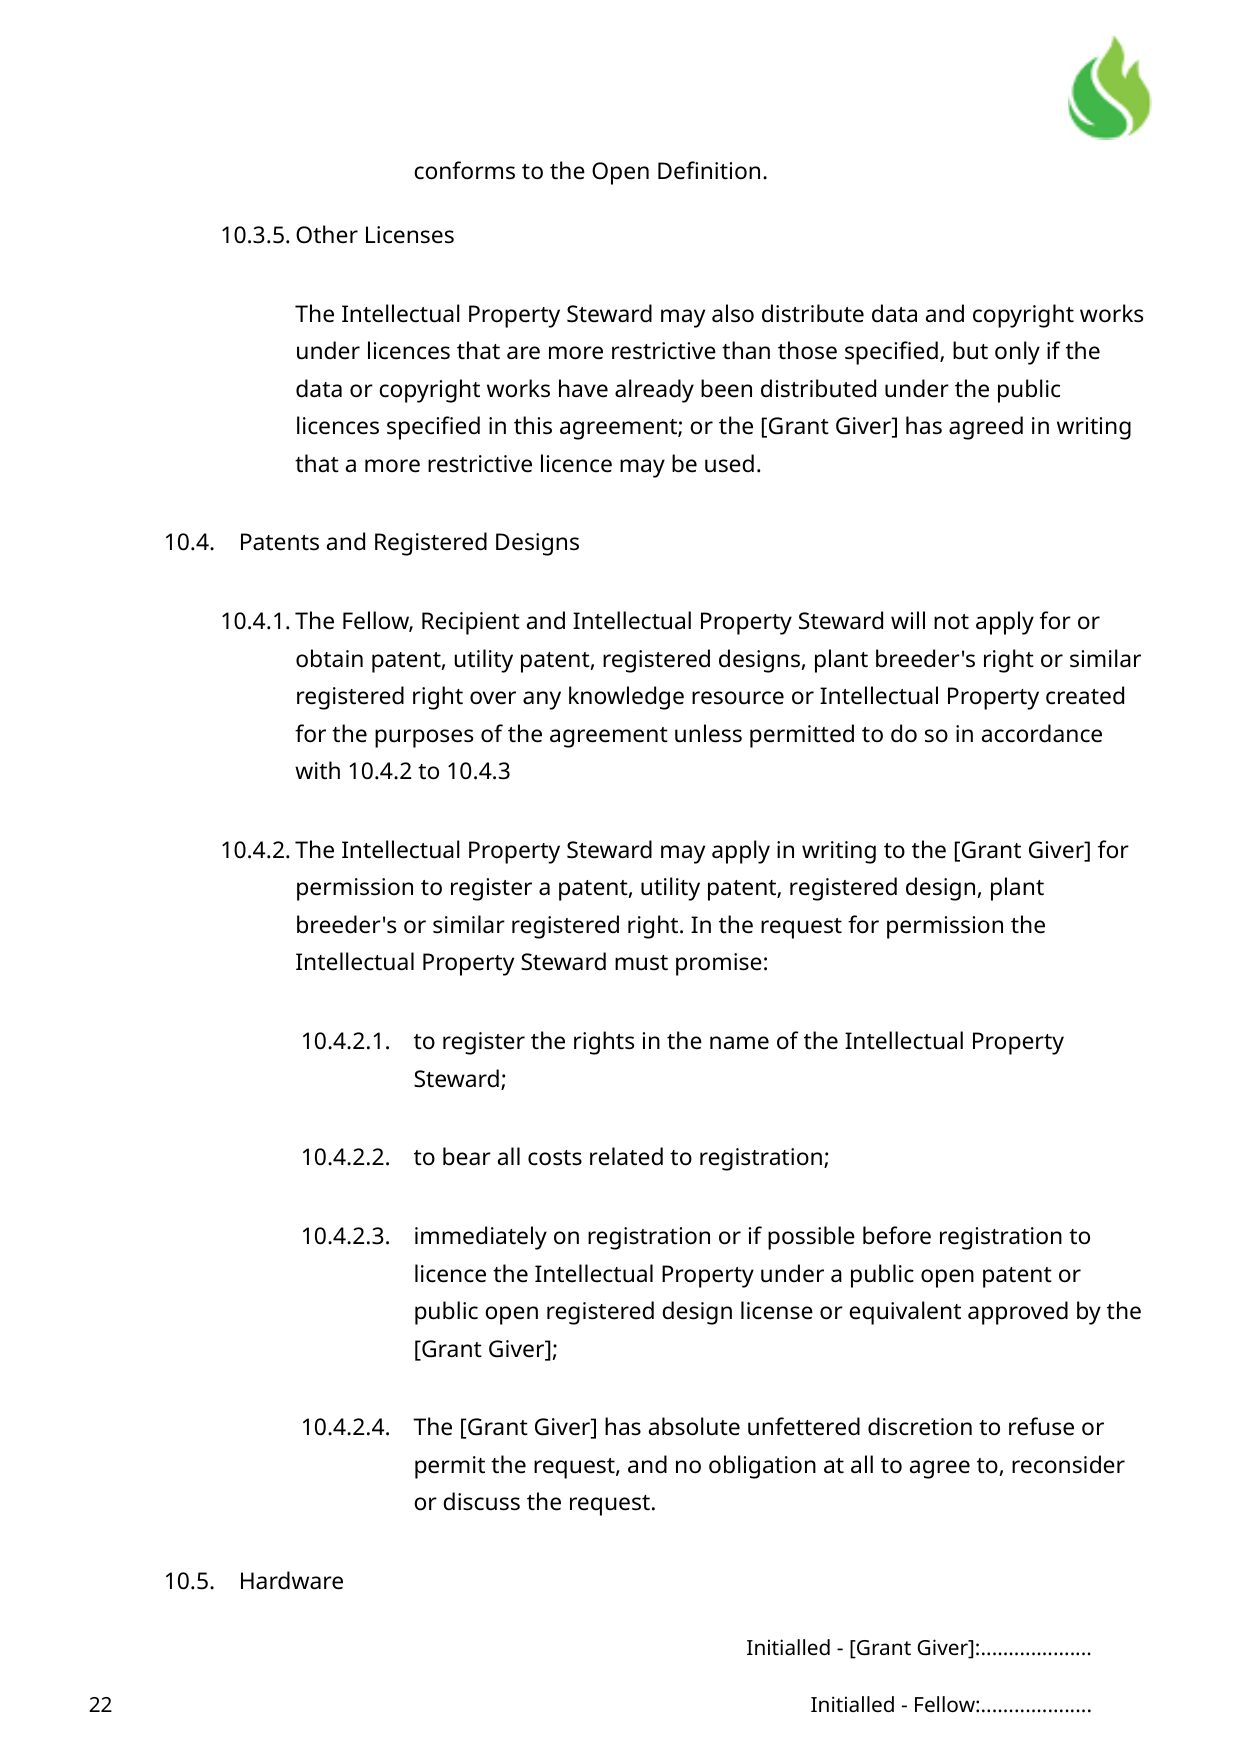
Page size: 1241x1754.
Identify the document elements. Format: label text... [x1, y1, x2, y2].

picture [1089, 35, 1152, 114]
subtitle Patents and Registered Designs [163, 526, 1152, 558]
subtitle conforms to the Open Definition. [376, 155, 1152, 186]
subtitle The Intellectual Property Steward may also distribute data and copyright works under licences that are more restrictive than those specified, but only if the data or copyright works have already been distributed under the public licences specified in this agreement; or the [Grant Giver] has agreed in writing that a more restrictive licence may be used. [220, 298, 1152, 479]
subtitle to bear all costs related to registration; [301, 1141, 1152, 1173]
subtitle The Fellow, Recipient and Intellectual Property Steward will not apply for or obtain patent, utility patent, registered designs, plant breeder's right or similar registered right over any knowledge resource or Intellectual Property created for the purposes of the agreement unless permitted to do so in accordance with 10.4.2 to 10.4.3 [220, 605, 1152, 786]
subtitle The Intellectual Property Steward may apply in writing to the [Grant Giver] for permission to register a patent, utility patent, registered design, plant breeder's or similar registered right. In the request for permission the Intellectual Property Steward must promise: [220, 834, 1152, 978]
subtitle immediately on registration or if possible before registration to licence the Intellectual Property under a public open patent or public open registered design license or equivalent approved by the [Grant Giver]; [301, 1220, 1152, 1364]
subtitle The [Grant Giver] has absolute unfettered discretion to refuse or permit the request, and no obligation at all to agree to, reconsider or discuss the request. [301, 1411, 1152, 1518]
subtitle to register the rights in the name of the Intellectual Property Steward; [301, 1025, 1152, 1094]
subtitle Hardware [163, 1565, 1152, 1596]
subtitle Other Licenses [220, 219, 1152, 250]
